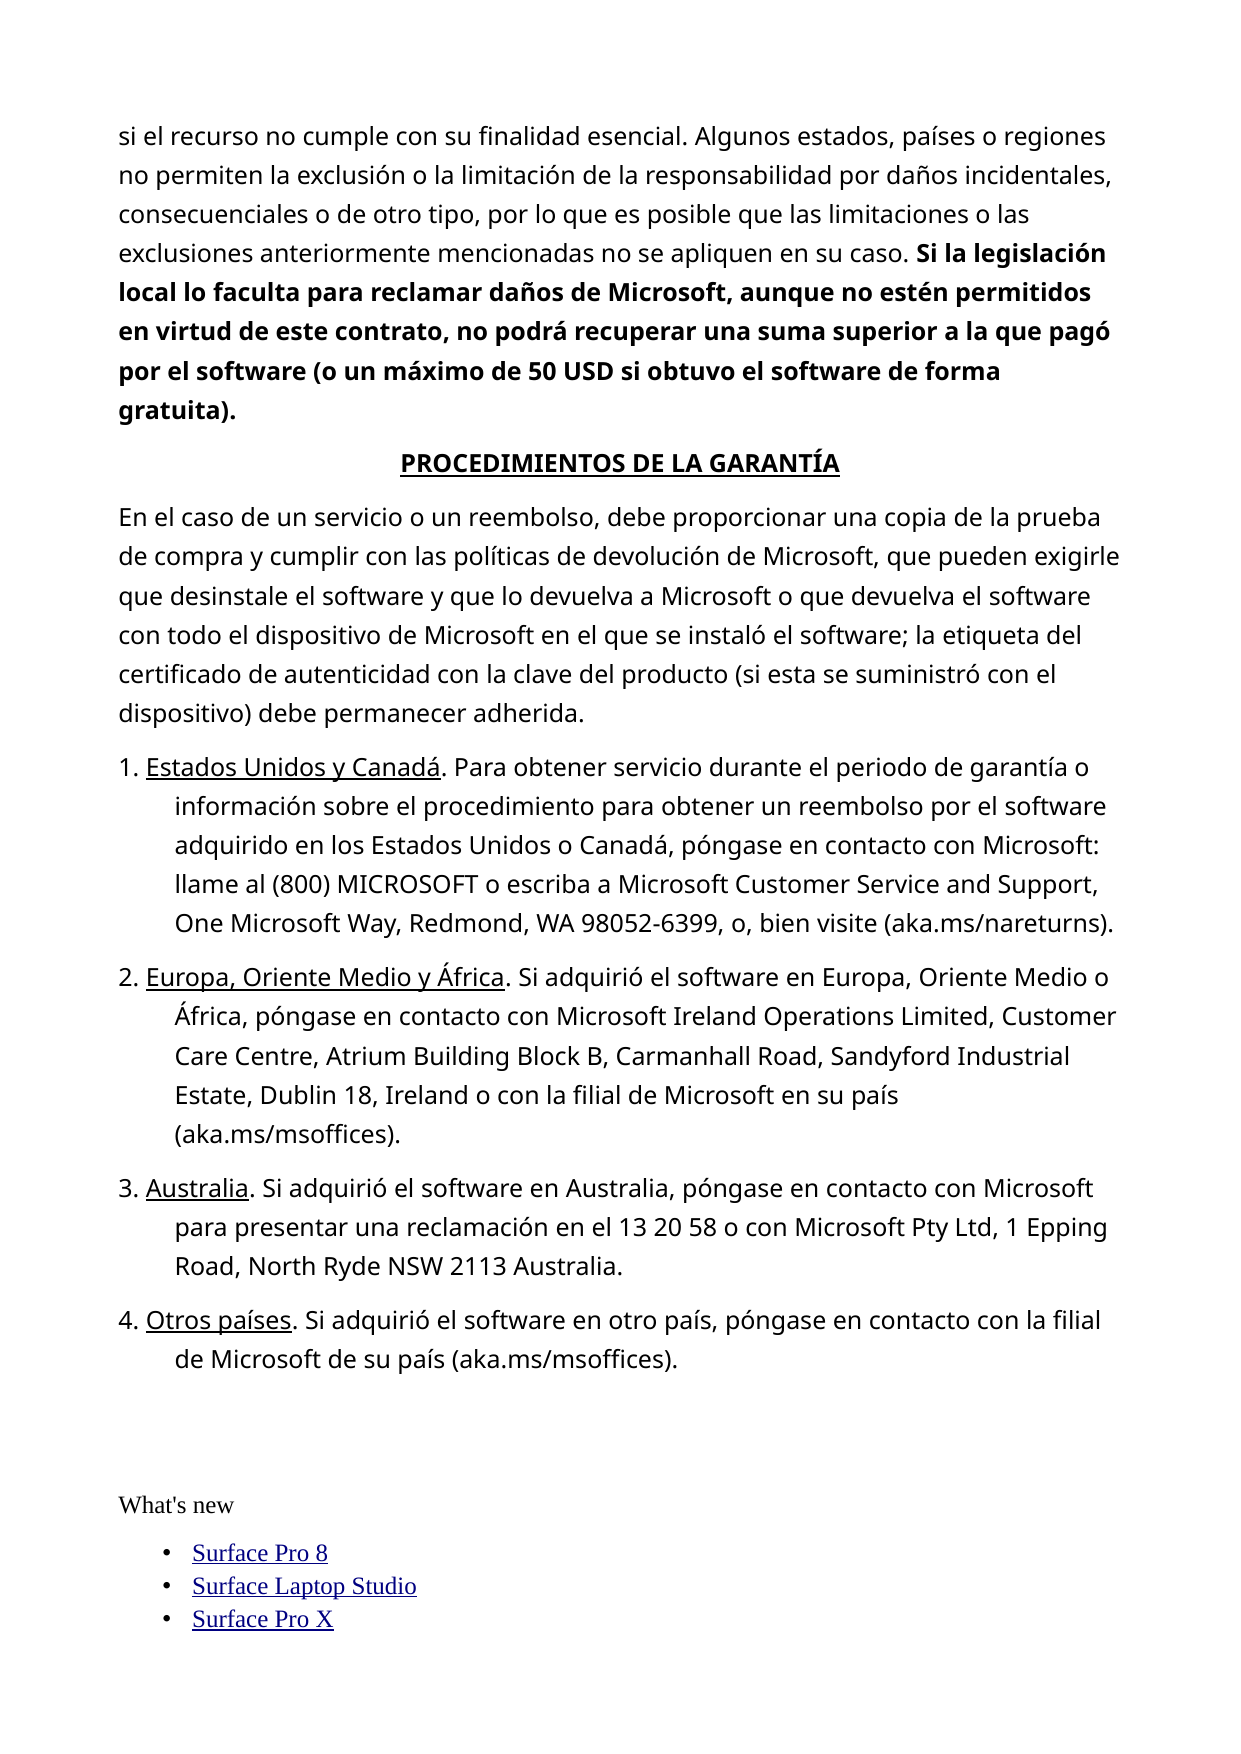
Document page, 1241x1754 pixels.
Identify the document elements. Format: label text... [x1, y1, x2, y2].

list Surface Laptop Studio [162, 1571, 1122, 1600]
text PROCEDIMIENTOS DE LA GARANTÍA [118, 446, 1122, 480]
text 3. Australia. Si adquirió el software en Australia, póngase en contacto con Microsoft para presentar una reclamación en el 13 20 58 o con Microsoft Pty Ltd, 1 Epping Road, North Ryde NSW 2113 Australia. [118, 1170, 1122, 1283]
text si el recurso no cumple con su finalidad esencial. Algunos estados, países o regiones no permiten la exclusión o la limitación de la responsabilidad por daños incidentales, consecuenciales o de otro tipo, por lo que es posible que las limitaciones o las exclusiones anteriormente mencionadas no se apliquen en su caso. Si la legislación local lo faculta para reclamar daños de Microsoft, aunque no estén permitidos en virtud de este contrato, no podrá recuperar una suma superior a la que pagó por el software (o un máximo de 50 USD si obtuvo el software de forma gratuita). [118, 118, 1122, 426]
list Surface Pro 8 [162, 1538, 1122, 1567]
text En el caso de un servicio o un reembolso, debe proporcionar una copia de la prueba de compra y cumplir con las políticas de devolución de Microsoft, que pueden exigirle que desinstale el software y que lo devuelva a Microsoft o que devuelva el software con todo el dispositivo de Microsoft en el que se instaló el software; la etiqueta del certificado de autenticidad con la clave del producto (si esta se suministró con el dispositivo) debe permanecer adherida. [118, 500, 1122, 730]
text 4. Otros países. Si adquirió el software en otro país, póngase en contacto con la filial de Microsoft de su país (aka.ms/msoffices). [118, 1302, 1122, 1376]
text 2. Europa, Oriente Medio y África. Si adquirió el software en Europa, Oriente Medio o África, póngase en contacto con Microsoft Ireland Operations Limited, Customer Care Centre, Atrium Building Block B, Carmanhall Road, Sandyford Industrial Estate, Dublin 18, Ireland o con la filial de Microsoft en su país (aka.ms/msoffices). [118, 960, 1122, 1151]
text What's new [118, 1490, 1122, 1519]
text 1. Estados Unidos y Canadá. Para obtener servicio durante el periodo de garantía o información sobre el procedimiento para obtener un reembolso por el software adquirido en los Estados Unidos o Canadá, póngase en contacto con Microsoft: llame al (800) MICROSOFT o escriba a Microsoft Customer Service and Support, One Microsoft Way, Redmond, WA 98052-6399, o, bien visite (aka.ms/nareturns). [118, 749, 1122, 940]
list Surface Pro X [162, 1604, 1122, 1633]
